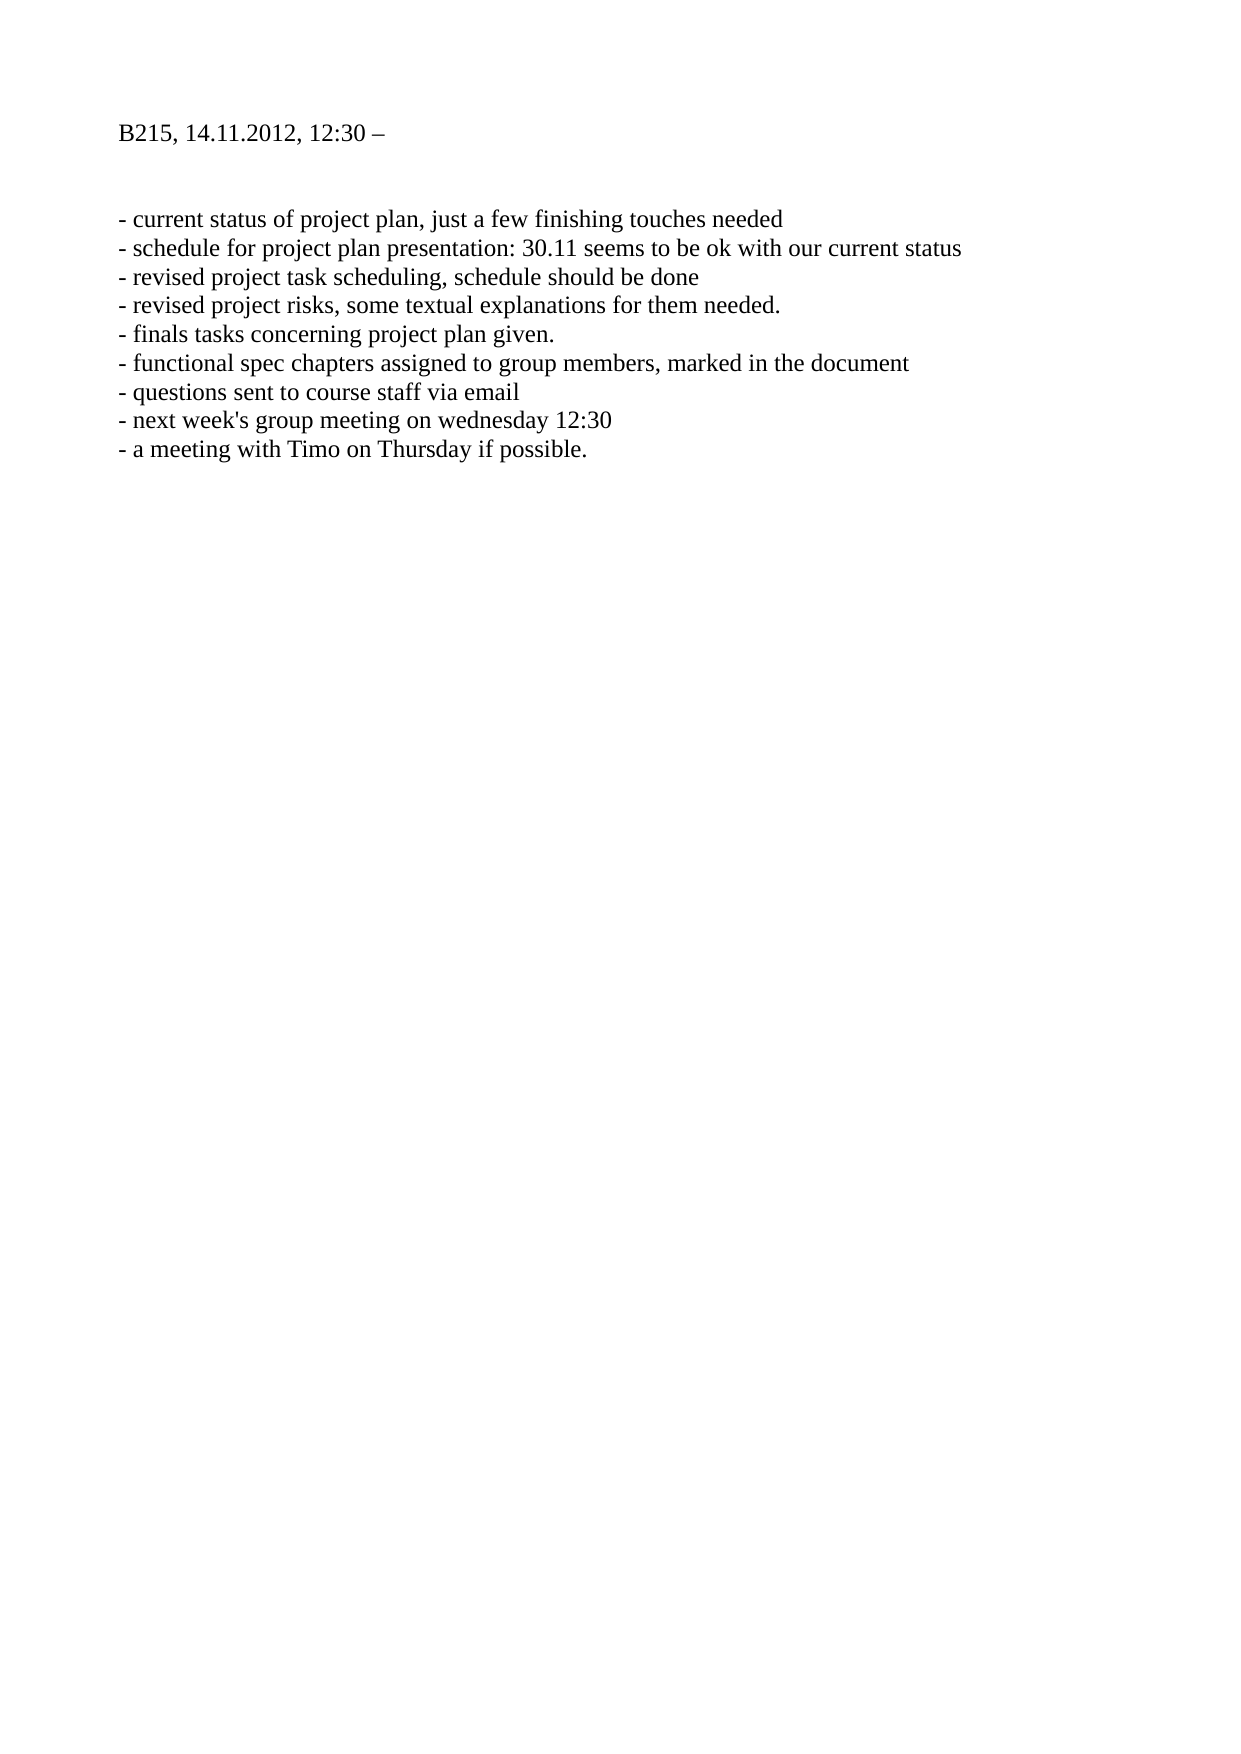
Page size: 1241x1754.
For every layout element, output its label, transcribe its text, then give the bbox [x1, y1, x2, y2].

text - next week's group meeting on wednesday 12:30 [118, 406, 1122, 434]
text - revised project risks, some textual explanations for them needed. [118, 291, 1122, 319]
text - questions sent to course staff via email [118, 377, 1122, 406]
text B215, 14.11.2012, 12:30 – [118, 118, 1122, 147]
text - current status of project plan, just a few finishing touches needed [118, 204, 1122, 233]
text - revised project task scheduling, schedule should be done [118, 262, 1122, 291]
text - functional spec chapters assigned to group members, marked in the document [118, 348, 1122, 377]
text - finals tasks concerning project plan given. [118, 319, 1122, 348]
text - schedule for project plan presentation: 30.11 seems to be ok with our current status [118, 233, 1122, 262]
text - a meeting with Timo on Thursday if possible. [118, 434, 1122, 463]
